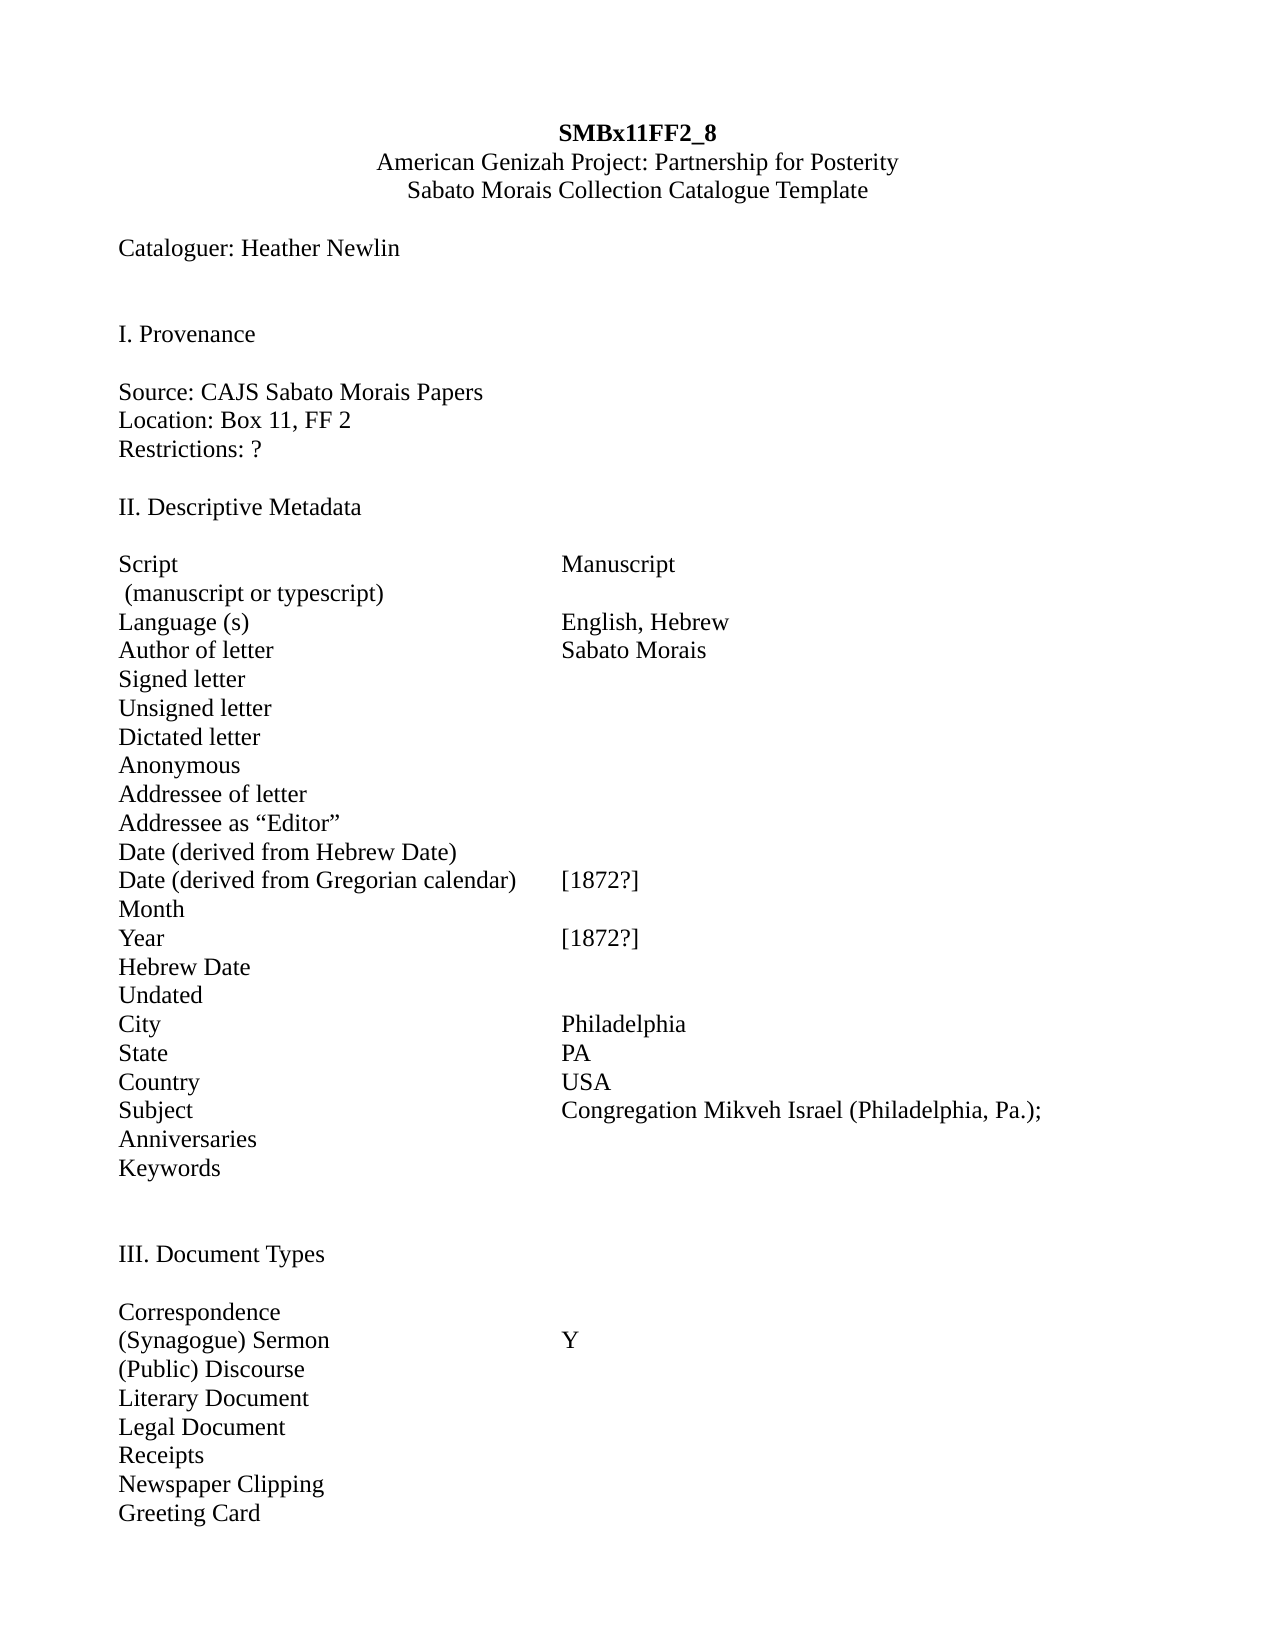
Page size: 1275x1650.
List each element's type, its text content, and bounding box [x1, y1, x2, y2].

text Sabato Morais Collection Catalogue Template [118, 176, 1157, 204]
text Correspondence [118, 1297, 1157, 1326]
text II. Descriptive Metadata [118, 492, 1157, 521]
text Anonymous [118, 751, 1157, 779]
text Author of letter Sabato Morais [118, 636, 1157, 664]
text I. Provenance [118, 319, 1157, 348]
text Receipts [118, 1441, 1157, 1469]
text Cataloguer: Heather Newlin [118, 233, 1157, 262]
text Subject Congregation Mikveh Israel (Philadelphia, Pa.); Anniversaries [118, 1096, 1157, 1153]
text Restrictions: ? [118, 434, 1157, 463]
text SMBx11FF2_8 [118, 118, 1157, 147]
text Undated [118, 981, 1157, 1009]
text Signed letter [118, 664, 1157, 693]
text American Genizah Project: Partnership for Posterity [118, 147, 1157, 176]
text Date (derived from Hebrew Date) [118, 837, 1157, 866]
text State PA [118, 1038, 1157, 1067]
text Location: Box 11, FF 2 [118, 406, 1157, 434]
text City Philadelphia [118, 1009, 1157, 1038]
text Script Manuscript [118, 549, 1157, 578]
text Date (derived from Gregorian calendar) [1872?] [118, 866, 1157, 894]
text Language (s) English, Hebrew [118, 607, 1157, 636]
text Year [1872?] [118, 923, 1157, 952]
text Unsigned letter [118, 693, 1157, 722]
text Literary Document [118, 1383, 1157, 1412]
text Country USA [118, 1067, 1157, 1096]
text (Synagogue) Sermon Y [118, 1326, 1157, 1354]
text Addressee of letter [118, 779, 1157, 808]
text Keywords [118, 1153, 1157, 1182]
text Legal Document [118, 1412, 1157, 1441]
text Hebrew Date [118, 952, 1157, 981]
text (manuscript or typescript) [118, 578, 1157, 607]
text Newspaper Clipping [118, 1469, 1157, 1498]
text Source: CAJS Sabato Morais Papers [118, 377, 1157, 406]
text Addressee as “Editor” [118, 808, 1157, 837]
text (Public) Discourse [118, 1354, 1157, 1383]
text Dictated letter [118, 722, 1157, 751]
text Month [118, 894, 1157, 923]
text Greeting Card [118, 1498, 1157, 1527]
text III. Document Types [118, 1239, 1157, 1268]
